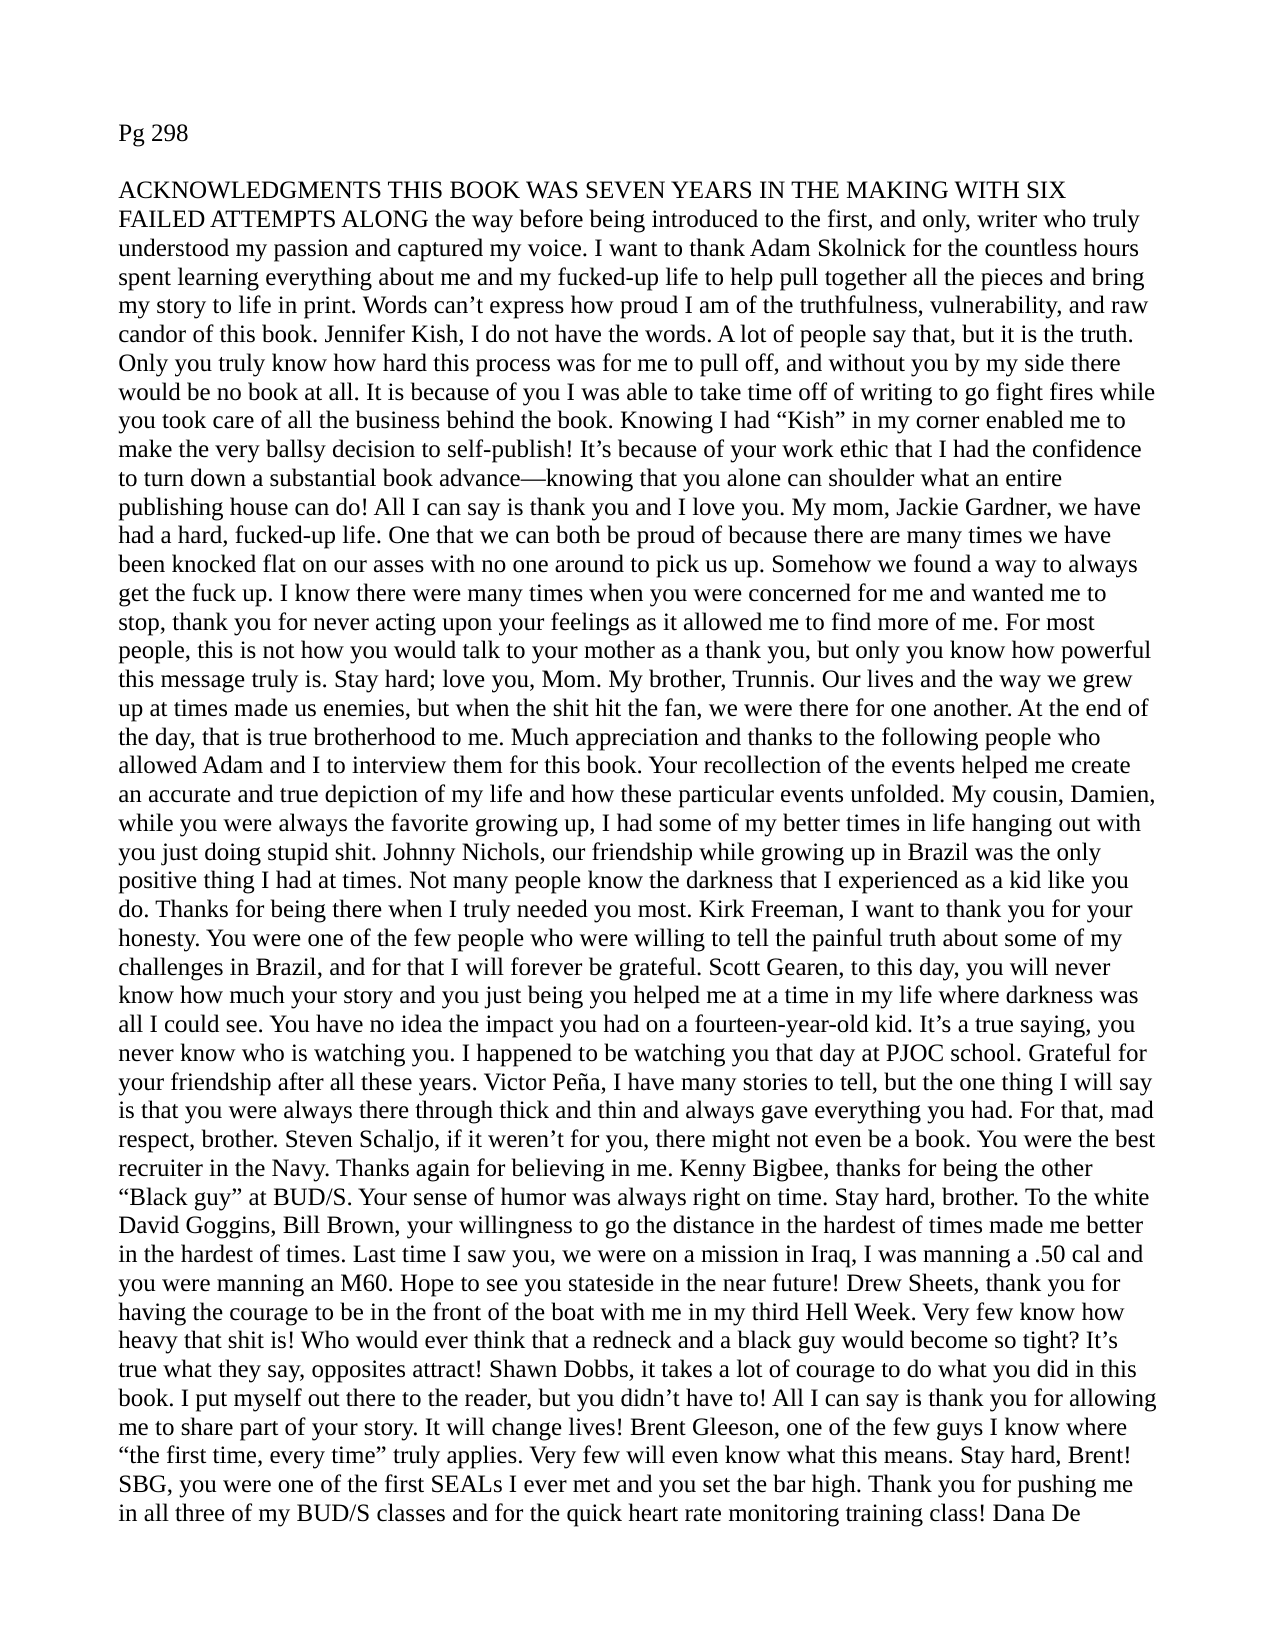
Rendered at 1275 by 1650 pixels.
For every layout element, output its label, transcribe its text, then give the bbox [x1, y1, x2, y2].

text ACKNOWLEDGMENTS THIS BOOK WAS SEVEN YEARS IN THE MAKING WITH SIX FAILED ATTEMPTS ALONG the way before being introduced to the first, and only, writer who truly understood my passion and captured my voice. I want to thank Adam Skolnick for the countless hours spent learning everything about me and my fucked-up life to help pull together all the pieces and bring my story to life in print. Words can’t express how proud I am of the truthfulness, vulnerability, and raw candor of this book. Jennifer Kish, I do not have the words. A lot of people say that, but it is the truth. Only you truly know how hard this process was for me to pull off, and without you by my side there would be no book at all. It is because of you I was able to take time off of writing to go fight fires while you took care of all the business behind the book. Knowing I had “Kish” in my corner enabled me to make the very ballsy decision to self-publish! It’s because of your work ethic that I had the confidence to turn down a substantial book advance—knowing that you alone can shoulder what an entire publishing house can do! All I can say is thank you and I love you. My mom, Jackie Gardner, we have had a hard, fucked-up life. One that we can both be proud of because there are many times we have been knocked flat on our asses with no one around to pick us up. Somehow we found a way to always get the fuck up. I know there were many times when you were concerned for me and wanted me to stop, thank you for never acting upon your feelings as it allowed me to find more of me. For most people, this is not how you would talk to your mother as a thank you, but only you know how powerful this message truly is. Stay hard; love you, Mom. My brother, Trunnis. Our lives and the way we grew up at times made us enemies, but when the shit hit the fan, we were there for one another. At the end of the day, that is true brotherhood to me. Much appreciation and thanks to the following people who allowed Adam and I to interview them for this book. Your recollection of the events helped me create an accurate and true depiction of my life and how these particular events unfolded. My cousin, Damien, while you were always the favorite growing up, I had some of my better times in life hanging out with you just doing stupid shit. Johnny Nichols, our friendship while growing up in Brazil was the only positive thing I had at times. Not many people know the darkness that I experienced as a kid like you do. Thanks for being there when I truly needed you most. Kirk Freeman, I want to thank you for your honesty. You were one of the few people who were willing to tell the painful truth about some of my challenges in Brazil, and for that I will forever be grateful. Scott Gearen, to this day, you will never know how much your story and you just being you helped me at a time in my life where darkness was all I could see. You have no idea the impact you had on a fourteen-year-old kid. It’s a true saying, you never know who is watching you. I happened to be watching you that day at PJOC school. Grateful for your friendship after all these years. Victor Peña, I have many stories to tell, but the one thing I will say is that you were always there through thick and thin and always gave everything you had. For that, mad respect, brother. Steven Schaljo, if it weren’t for you, there might not even be a book. You were the best recruiter in the Navy. Thanks again for believing in me. Kenny Bigbee, thanks for being the other “Black guy” at BUD/S. Your sense of humor was always right on time. Stay hard, brother. To the white David Goggins, Bill Brown, your willingness to go the distance in the hardest of times made me better in the hardest of times. Last time I saw you, we were on a mission in Iraq, I was manning a .50 cal and you were manning an M60. Hope to see you stateside in the near future! Drew Sheets, thank you for having the courage to be in the front of the boat with me in my third Hell Week. Very few know how heavy that shit is! Who would ever think that a redneck and a black guy would become so tight? It’s true what they say, opposites attract! Shawn Dobbs, it takes a lot of courage to do what you did in this book. I put myself out there to the reader, but you didn’t have to! All I can say is thank you for allowing me to share part of your story. It will change lives! Brent Gleeson, one of the few guys I know where “the first time, every time” truly applies. Very few will even know what this means. Stay hard, Brent! SBG, you were one of the first SEALs I ever met and you set the bar high. Thank you for pushing me in all three of my BUD/S classes and for the quick heart rate monitoring training class! Dana De [118, 176, 1157, 1527]
text Pg 298 [118, 118, 1157, 147]
